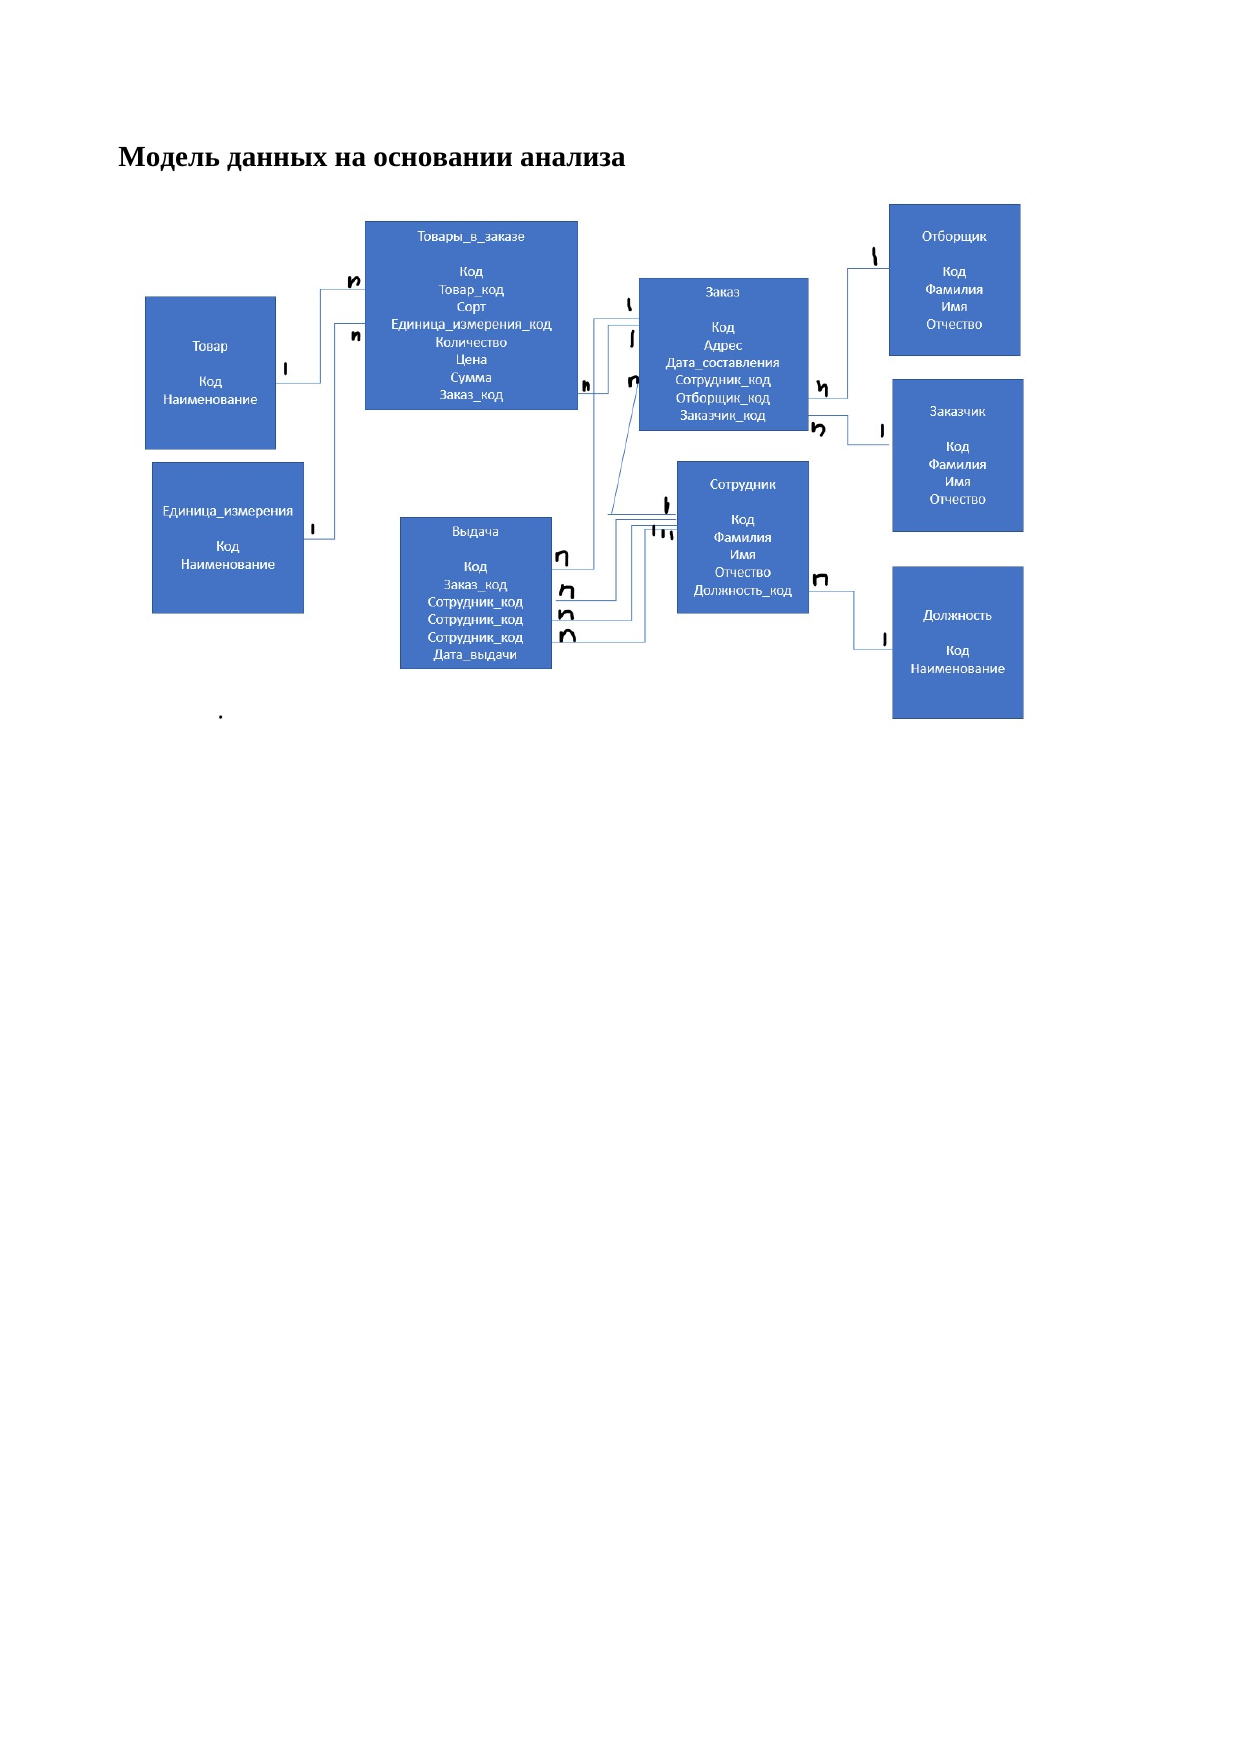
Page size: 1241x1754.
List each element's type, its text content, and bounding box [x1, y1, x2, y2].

subtitle Модель данных на основании анализа [118, 139, 1122, 172]
picture [122, 198, 1126, 763]
